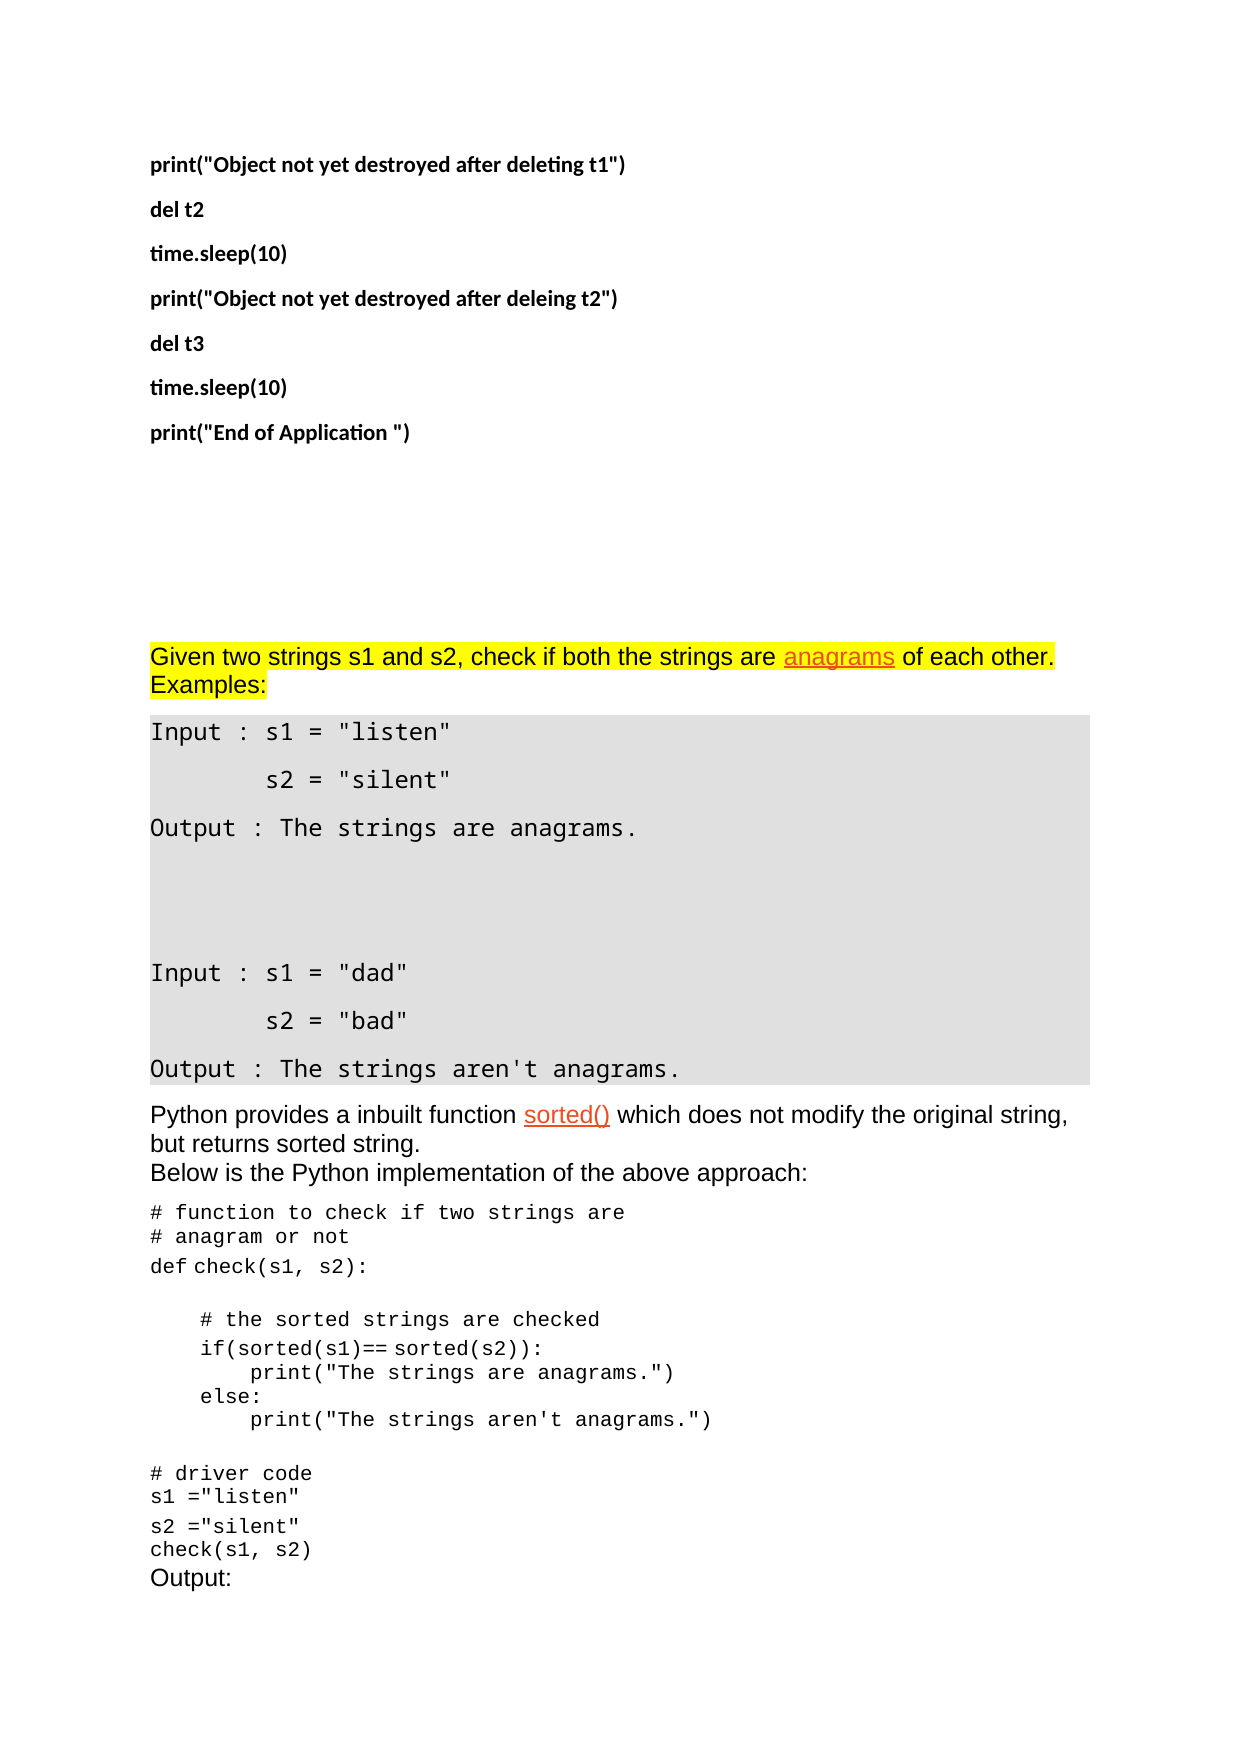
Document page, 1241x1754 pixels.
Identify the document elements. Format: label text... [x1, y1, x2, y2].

text Output : The strings aren't anagrams. [150, 1052, 1090, 1085]
text Examples: [150, 670, 1090, 699]
text print("Object not yet destroyed after deleting t1") [150, 150, 1090, 178]
text Below is the Python implementation of the above approach: [150, 1158, 1090, 1187]
text print("End of Application ") [150, 418, 1090, 446]
text time.sleep(10) [150, 373, 1090, 401]
text s2 = "silent" [150, 763, 1090, 796]
text Output: [150, 1563, 1090, 1592]
text Input : s1 = "dad" [150, 956, 1090, 988]
text Python provides a inbuilt function sorted() which does not modify the original string, but returns sorted string. [150, 1101, 1090, 1158]
text Input : s1 = "listen" [150, 715, 1090, 747]
text del t3 [150, 329, 1090, 357]
text Given two strings s1 and s2, check if both the strings are anagrams of each other. [150, 642, 1090, 670]
text Output : The strings are anagrams. [150, 811, 1090, 844]
text s2 = "bad" [150, 1004, 1090, 1037]
text print("Object not yet destroyed after deleing t2") [150, 284, 1090, 312]
text del t2 [150, 195, 1090, 223]
table_header # function to check if two strings are # anagram or not def check(s1, s2): # the sorted strings are checked if(sorted(s1)== sorted(s2)): print("The strings are anagrams.") else: print("The strings aren't anagrams.") # driver code s1 ="listen" s2 ="silent" check(s1, s2) [150, 1203, 1018, 1563]
text time.sleep(10) [150, 239, 1090, 267]
